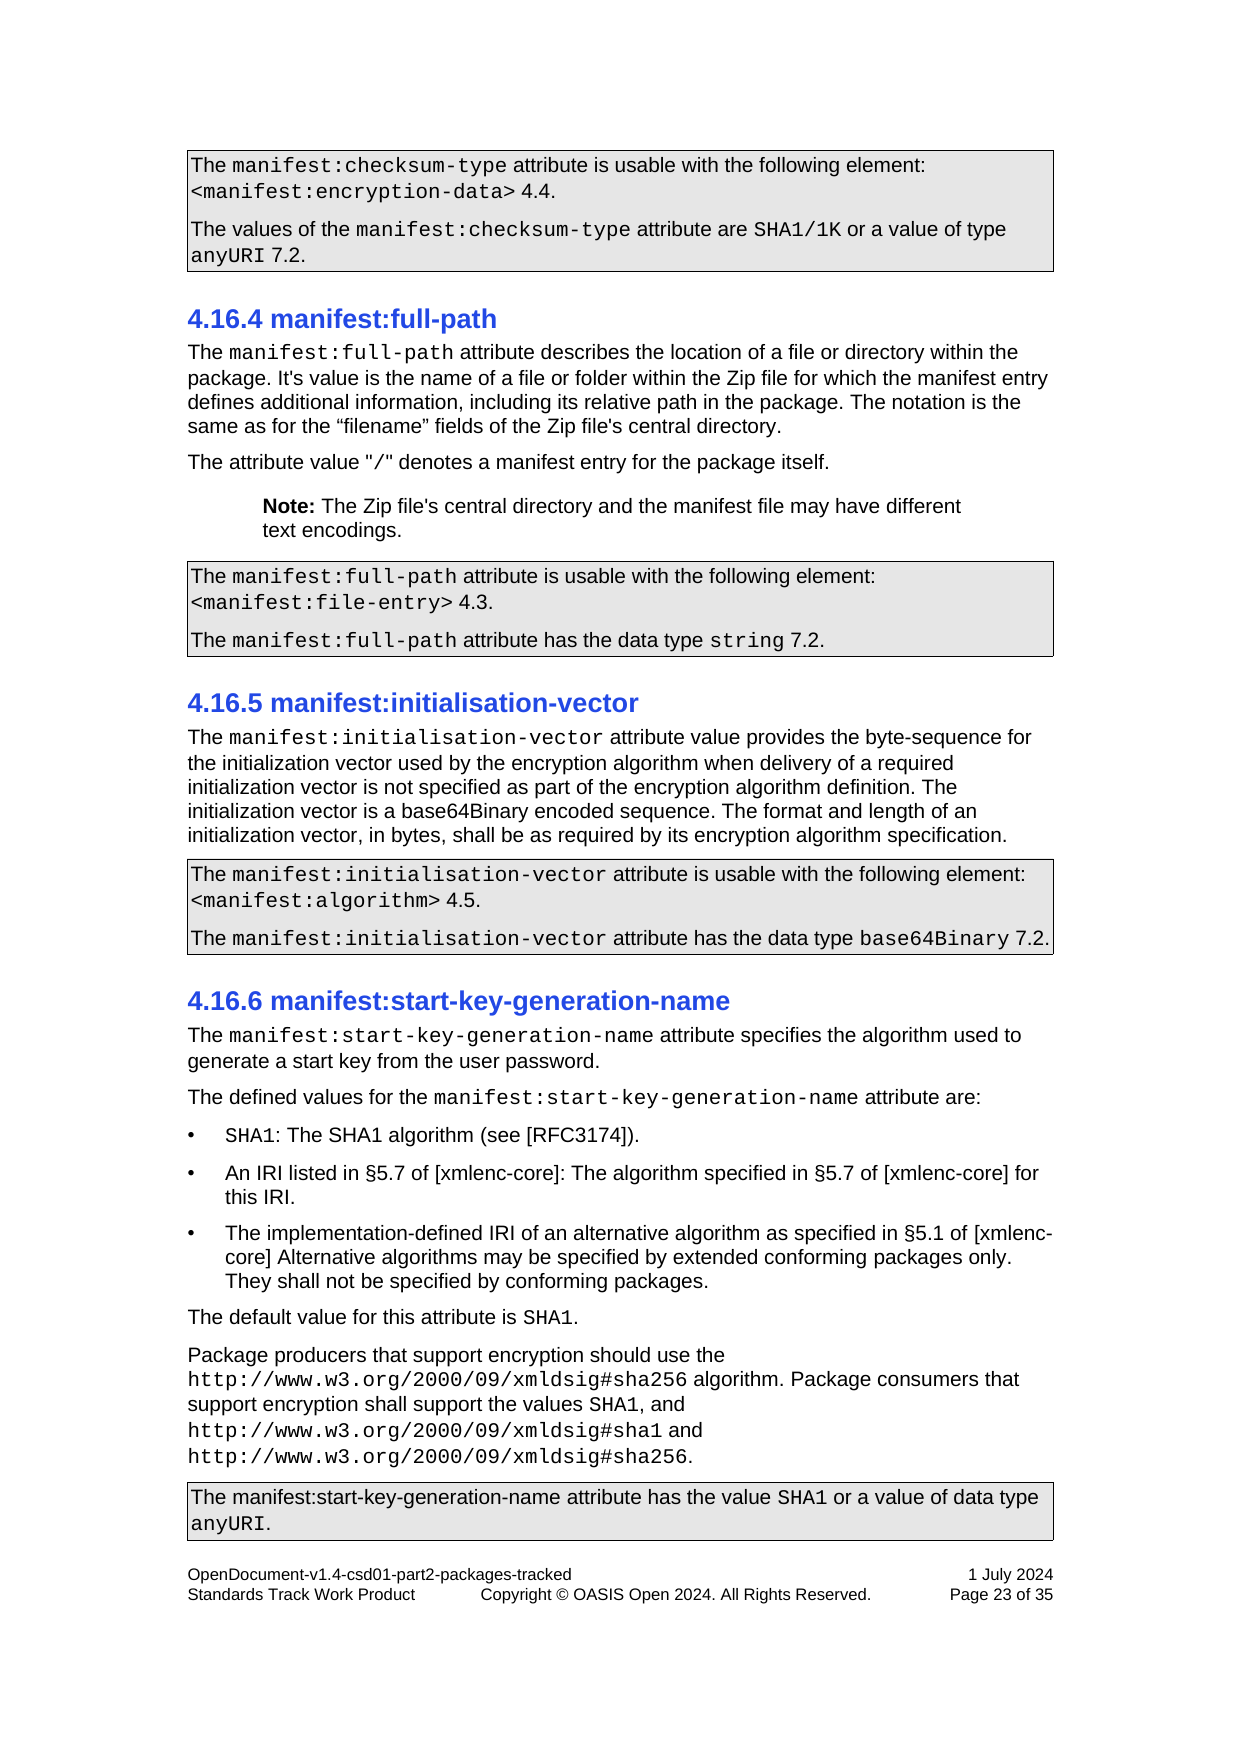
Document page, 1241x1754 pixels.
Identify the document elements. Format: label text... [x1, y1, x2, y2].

list The manifest:initialisation-vector attribute has the data type base64Binary ?. [188, 922, 1053, 954]
subtitle manifest:start-key-generation-name [187, 985, 1053, 1017]
list The values of the manifest:checksum-type attribute are SHA1/1K or a value of type anyURI ?. [188, 214, 1053, 271]
list The manifest:full-path attribute has the data type string ?. [188, 624, 1053, 656]
text The attribute value "/" denotes a manifest entry for the package itself. [187, 450, 1053, 476]
text The defined values for the manifest:start-key-generation-name attribute are: [187, 1084, 1053, 1110]
text The manifest:start-key-generation-name attribute specifies the algorithm used to generate a start key from the user password. [187, 1023, 1053, 1072]
list The manifest:start-key-generation-name attribute has the value SHA1 or a value of data type anyURI. [188, 1483, 1053, 1540]
subtitle manifest:initialisation-vector [187, 687, 1053, 719]
list The manifest:checksum-type attribute is usable with the following element: <manifest:encryption-data> ?. [188, 151, 1053, 205]
text The default value for this attribute is SHA1. [187, 1304, 1053, 1330]
list SHA1: The SHA1 algorithm (see [RFC3174]). [187, 1122, 1053, 1148]
text Note: The Zip file's central directory and the manifest file may have different text encodings. [262, 494, 978, 542]
list An IRI listed in §5.7 of [xmlenc-core]: The algorithm specified in §5.7 of [xmlenc-core] for this IRI. [187, 1160, 1053, 1208]
text Package producers that support encryption should use the http://www.w3.org/2000/09/xmldsig#sha256 algorithm. Package consumers that support encryption shall support the values SHA1, and http://www.w3.org/2000/09/xmldsig#sha1 and http://www.w3.org/2000/09/xmldsig#sha256. [187, 1342, 1053, 1470]
list The manifest:initialisation-vector attribute is usable with the following element: <manifest:algorithm> ?. [188, 860, 1053, 913]
list The manifest:full-path attribute is usable with the following element: <manifest:file-entry> ?. [188, 562, 1053, 615]
text The manifest:full-path attribute describes the location of a file or directory within the package. It's value is the name of a file or folder within the Zip file for which the manifest entry defines additional information, including its relative path in the package. The notation is the same as for the “filename” fields of the Zip file's central directory. [187, 340, 1053, 438]
subtitle manifest:full-path [187, 303, 1053, 334]
text The manifest:initialisation-vector attribute value provides the byte-sequence for the initialization vector used by the encryption algorithm when delivery of a required initialization vector is not specified as part of the encryption algorithm definition. The initialization vector is a base64Binary encoded sequence. The format and length of an initialization vector, in bytes, shall be as required by its encryption algorithm specification. [187, 725, 1053, 846]
list The implementation-defined IRI of an alternative algorithm as specified in §5.1 of [xmlenc-core] Alternative algorithms may be specified by extended conforming packages only. They shall not be specified by conforming packages. [187, 1221, 1053, 1292]
